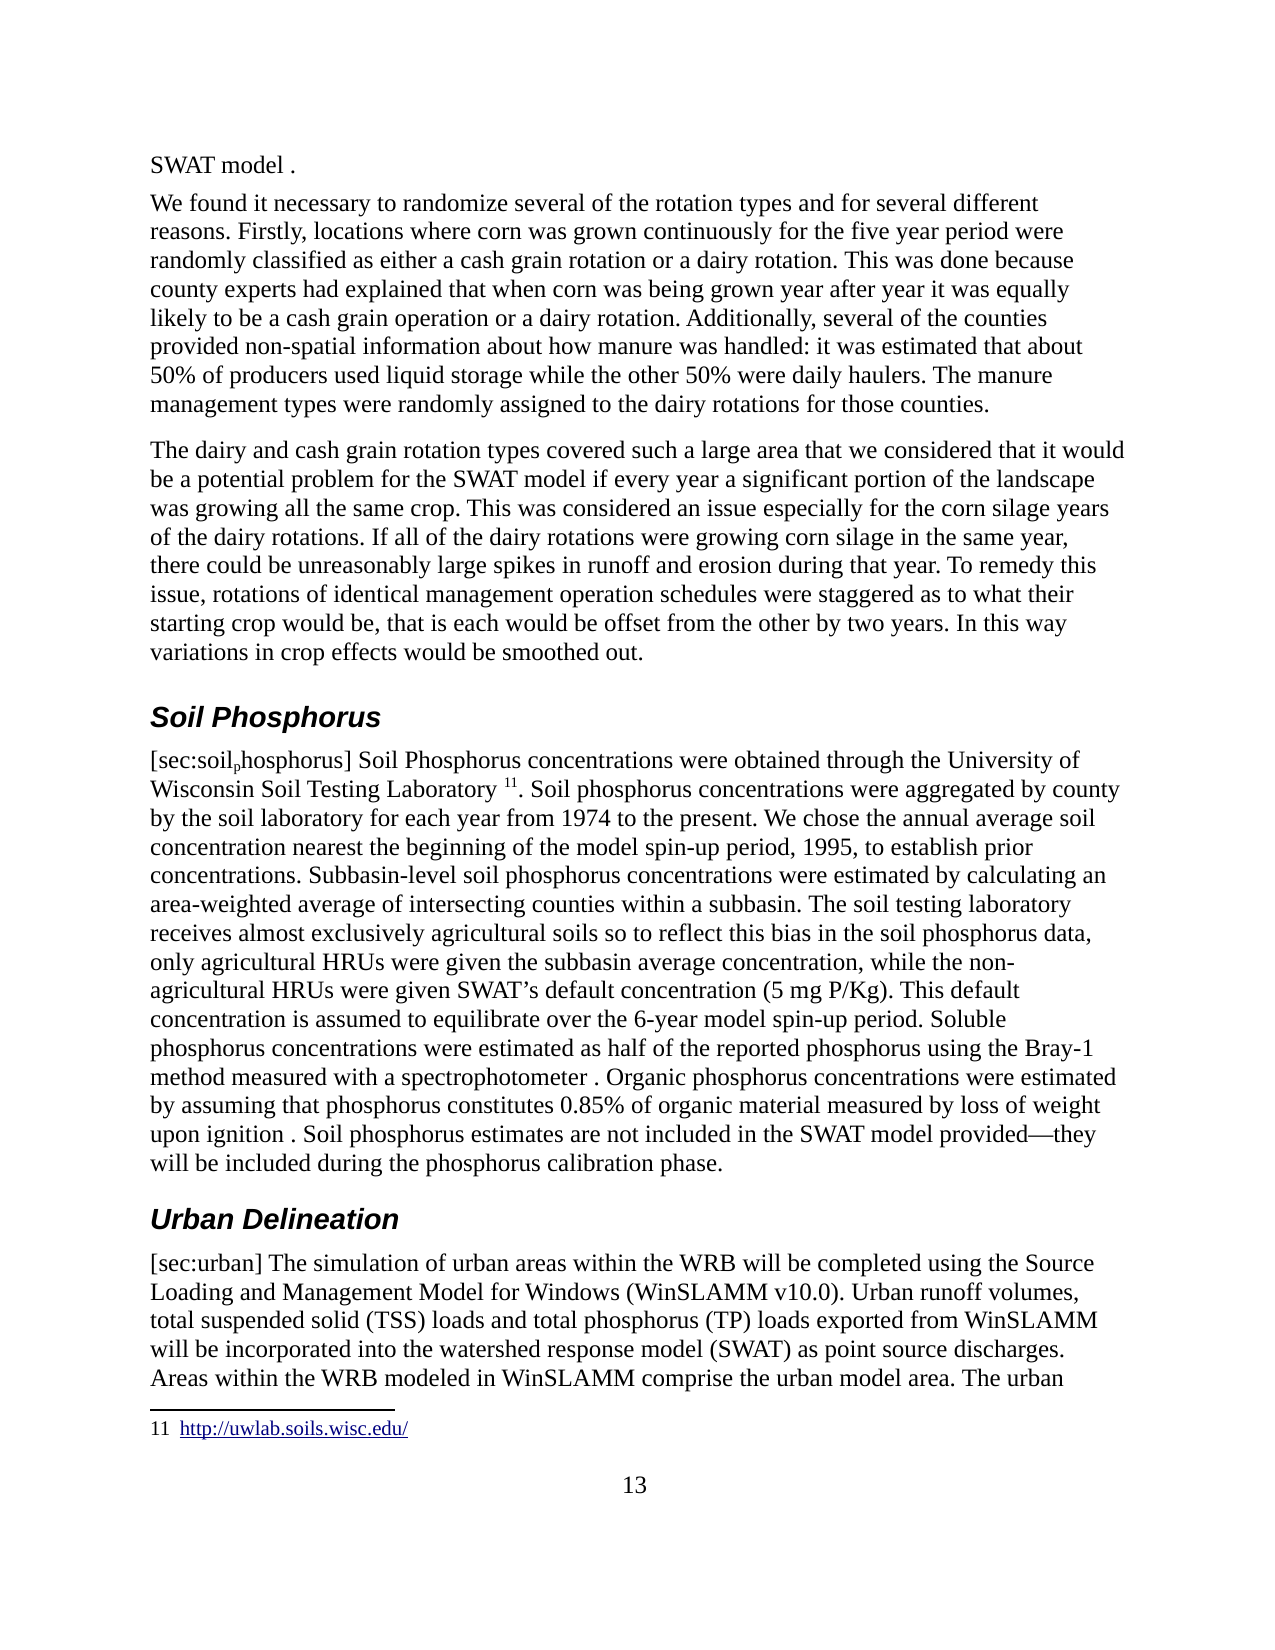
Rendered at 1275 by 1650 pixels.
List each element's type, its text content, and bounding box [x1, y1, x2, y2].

subtitle Urban Delineation [150, 1202, 1125, 1235]
subtitle Soil Phosphorus [150, 699, 1125, 733]
text [sec:soilphosphorus] Soil Phosphorus concentrations were obtained through the University of Wisconsin Soil Testing Laboratory . Soil phosphorus concentrations were aggregated by county by the soil laboratory for each year from 1974 to the present. We chose the annual average soil concentration nearest the beginning of the model spin-up period, 1995, to establish prior concentrations. Subbasin-level soil phosphorus concentrations were estimated by calculating an area-weighted average of intersecting counties within a subbasin. The soil testing laboratory receives almost exclusively agricultural soils so to reflect this bias in the soil phosphorus data, only agricultural HRUs were given the subbasin average concentration, while the non-agricultural HRUs were given SWAT’s default concentration (5 mg P/Kg). This default concentration is assumed to equilibrate over the 6-year model spin-up period. Soluble phosphorus concentrations were estimated as half of the reported phosphorus using the Bray-1 method measured with a spectrophotometer . Organic phosphorus concentrations were estimated by assuming that phosphorus constitutes 0.85% of organic material measured by loss of weight upon ignition . Soil phosphorus estimates are not included in the SWAT model provided—they will be included during the phosphorus calibration phase. [150, 746, 1125, 1177]
text [sec:urban] The simulation of urban areas within the WRB will be completed using the Source Loading and Management Model for Windows (WinSLAMM v10.0). Urban runoff volumes, total suspended solid (TSS) loads and total phosphorus (TP) loads exported from WinSLAMM will be incorporated into the watershed response model (SWAT) as point source discharges. Areas within the WRB modeled in WinSLAMM comprise the urban model area. The urban [150, 1248, 1125, 1392]
text We found it necessary to randomize several of the rotation types and for several different reasons. Firstly, locations where corn was grown continuously for the five year period were randomly classified as either a cash grain rotation or a dairy rotation. This was done because county experts had explained that when corn was being grown year after year it was equally likely to be a cash grain operation or a dairy rotation. Additionally, several of the counties provided non-spatial information about how manure was handled: it was estimated that about 50% of producers used liquid storage while the other 50% were daily haulers. The manure management types were randomly assigned to the dairy rotations for those counties. [150, 188, 1125, 418]
text The dairy and cash grain rotation types covered such a large area that we considered that it would be a potential problem for the SWAT model if every year a significant portion of the landscape was growing all the same crop. This was considered an issue especially for the corn silage years of the dairy rotations. If all of the dairy rotations were growing corn silage in the same year, there could be unreasonably large spikes in runoff and erosion during that year. To remedy this issue, rotations of identical management operation schedules were staggered as to what their starting crop would be, that is each would be offset from the other by two years. In this way variations in crop effects would be smoothed out. [150, 436, 1125, 666]
text http://uwlab.soils.wisc.edu/ [150, 1416, 1125, 1440]
text SWAT model . [150, 150, 1125, 179]
